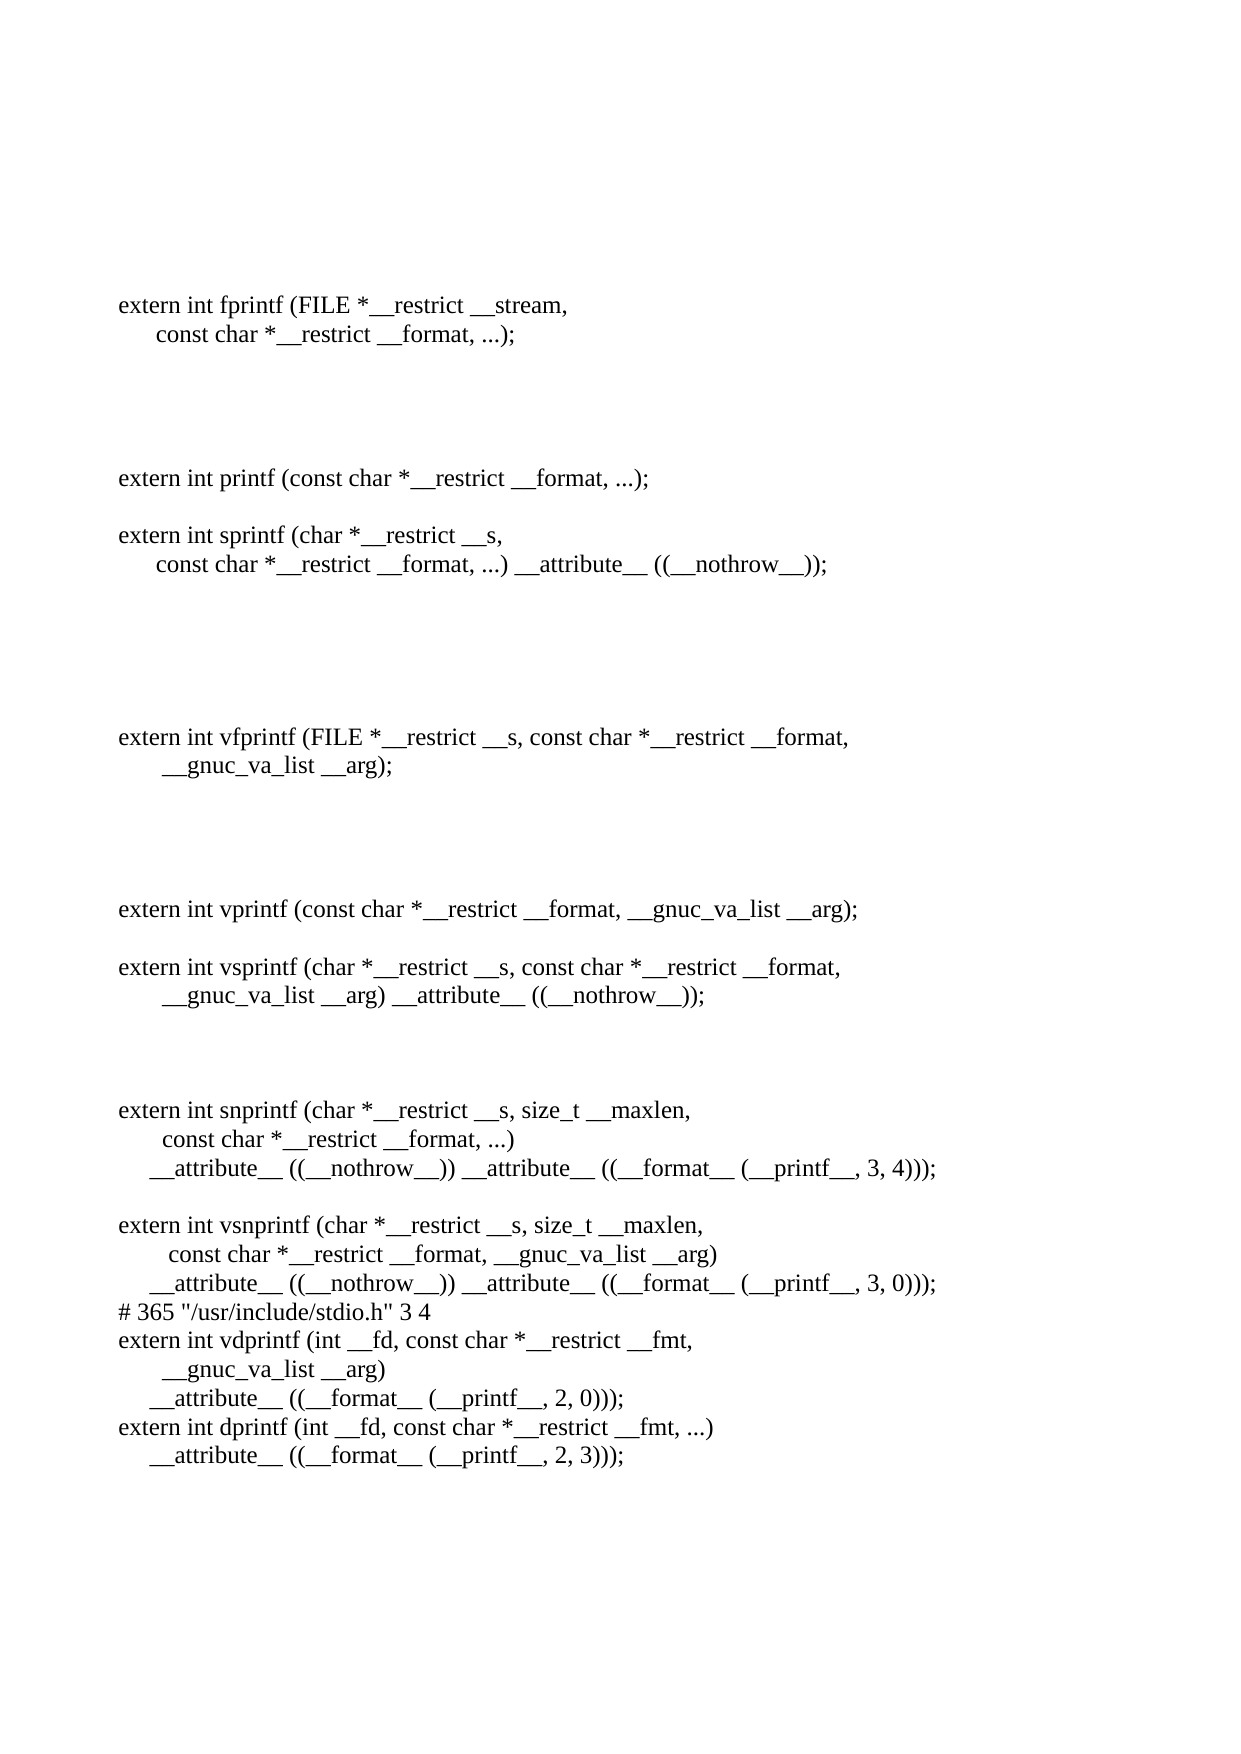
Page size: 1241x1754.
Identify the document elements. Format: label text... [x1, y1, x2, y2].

text extern int sprintf (char *__restrict __s, [118, 521, 1122, 549]
text extern int vfprintf (FILE *__restrict __s, const char *__restrict __format, [118, 722, 1122, 751]
text extern int snprintf (char *__restrict __s, size_t __maxlen, [118, 1096, 1122, 1124]
text extern int vsprintf (char *__restrict __s, const char *__restrict __format, [118, 952, 1122, 981]
text __gnuc_va_list __arg); [118, 751, 1122, 779]
text __attribute__ ((__format__ (__printf__, 2, 0))); [118, 1383, 1122, 1412]
text extern int vsnprintf (char *__restrict __s, size_t __maxlen, [118, 1211, 1122, 1239]
text # 365 "/usr/include/stdio.h" 3 4 [118, 1297, 1122, 1326]
text __attribute__ ((__format__ (__printf__, 2, 3))); [118, 1441, 1122, 1469]
text const char *__restrict __format, ...) __attribute__ ((__nothrow__)); [118, 549, 1122, 578]
text __gnuc_va_list __arg) __attribute__ ((__nothrow__)); [118, 981, 1122, 1009]
text const char *__restrict __format, ...); [118, 319, 1122, 348]
text extern int fprintf (FILE *__restrict __stream, [118, 291, 1122, 319]
text __gnuc_va_list __arg) [118, 1354, 1122, 1383]
text extern int vprintf (const char *__restrict __format, __gnuc_va_list __arg); [118, 894, 1122, 923]
text const char *__restrict __format, __gnuc_va_list __arg) [118, 1239, 1122, 1268]
text extern int vdprintf (int __fd, const char *__restrict __fmt, [118, 1326, 1122, 1354]
text extern int dprintf (int __fd, const char *__restrict __fmt, ...) [118, 1412, 1122, 1441]
text __attribute__ ((__nothrow__)) __attribute__ ((__format__ (__printf__, 3, 4))); [118, 1153, 1122, 1182]
text __attribute__ ((__nothrow__)) __attribute__ ((__format__ (__printf__, 3, 0))); [118, 1268, 1122, 1297]
text const char *__restrict __format, ...) [118, 1124, 1122, 1153]
text extern int printf (const char *__restrict __format, ...); [118, 463, 1122, 492]
